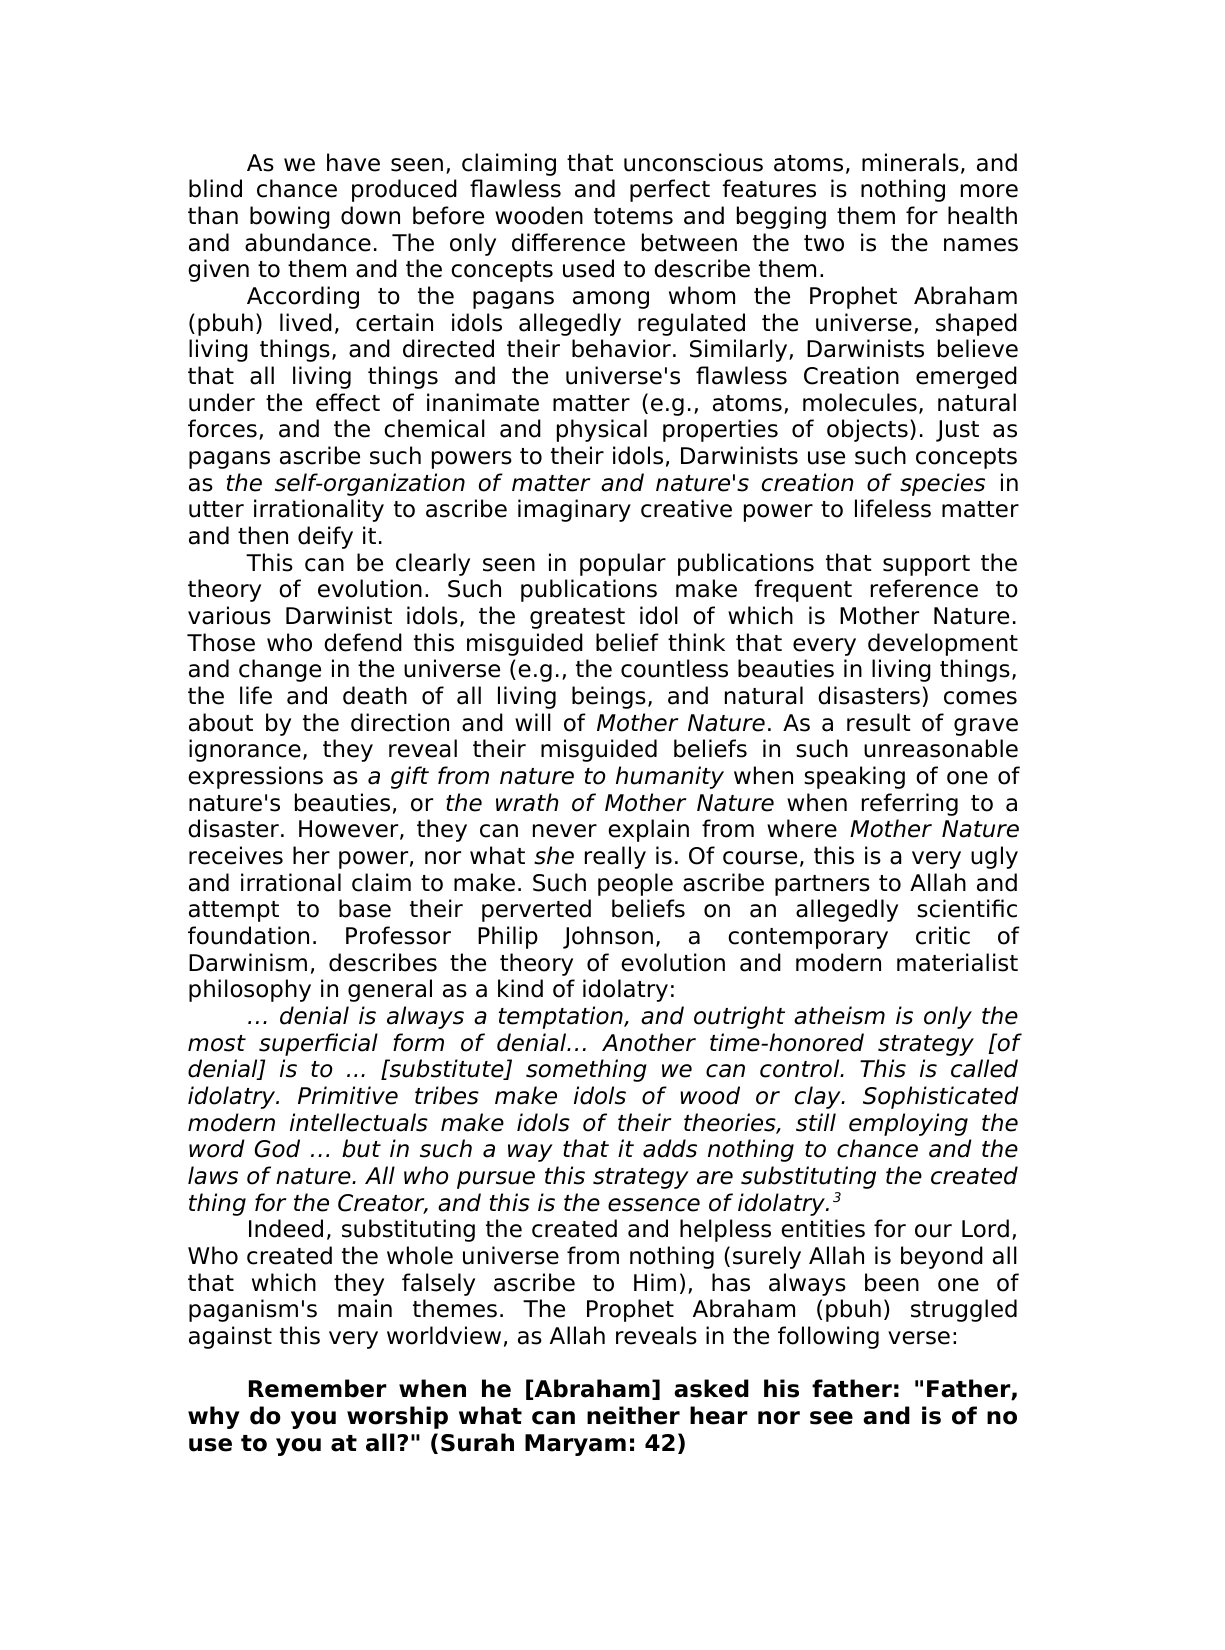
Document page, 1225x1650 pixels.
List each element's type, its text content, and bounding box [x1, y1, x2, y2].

text Remember when he [Abraham] asked his father: "Father, why do you worship what can neither hear nor see and is of no use to you at all?" (Surah Maryam: 42) [187, 1377, 1020, 1457]
text According to the pagans among whom the Prophet Abraham (pbuh) lived, certain idols allegedly regulated the universe, shaped living things, and directed their behavior. Similarly, Darwinists believe that all living things and the universe's flawless Creation emerged under the effect of inanimate matter (e.g., atoms, molecules, natural forces, and the chemical and physical properties of objects). Just as pagans ascribe such powers to their idols, Darwinists use such concepts as the self-organization of matter and nature's creation of species in utter irrationality to ascribe imaginary creative power to lifeless matter and then deify it. [187, 283, 1020, 550]
text … denial is always a temptation, and outright atheism is only the most superficial form of denial… Another time-honored strategy [of denial] is to ... [substitute] something we can control. This is called idolatry. Primitive tribes make idols of wood or clay. Sophisticated modern intellectuals make idols of their theories, still employing the word God … but in such a way that it adds nothing to chance and the laws of nature. All who pursue this strategy are substituting the created thing for the Creator, and this is the essence of idolatry.3 [187, 1003, 1020, 1217]
text As we have seen, claiming that unconscious atoms, minerals, and blind chance produced flawless and perfect features is nothing more than bowing down before wooden totems and begging them for health and abundance. The only difference between the two is the names given to them and the concepts used to describe them. [187, 150, 1020, 283]
text Indeed, substituting the created and helpless entities for our Lord, Who created the whole universe from nothing (surely Allah is beyond all that which they falsely ascribe to Him), has always been one of paganism's main themes. The Prophet Abraham (pbuh) struggled against this very worldview, as Allah reveals in the following verse: [187, 1217, 1020, 1350]
text This can be clearly seen in popular publications that support the theory of evolution. Such publications make frequent reference to various Darwinist idols, the greatest idol of which is Mother Nature. Those who defend this misguided belief think that every development and change in the universe (e.g., the countless beauties in living things, the life and death of all living beings, and natural disasters) comes about by the direction and will of Mother Nature. As a result of grave ignorance, they reveal their misguided beliefs in such unreasonable expressions as a gift from nature to humanity when speaking of one of nature's beauties, or the wrath of Mother Nature when referring to a disaster. However, they can never explain from where Mother Nature receives her power, nor what she really is. Of course, this is a very ugly and irrational claim to make. Such people ascribe partners to Allah and attempt to base their perverted beliefs on an allegedly scientific foundation. Professor Philip Johnson, a contemporary critic of Darwinism, describes the theory of evolution and modern materialist philosophy in general as a kind of idolatry: [187, 550, 1020, 1003]
